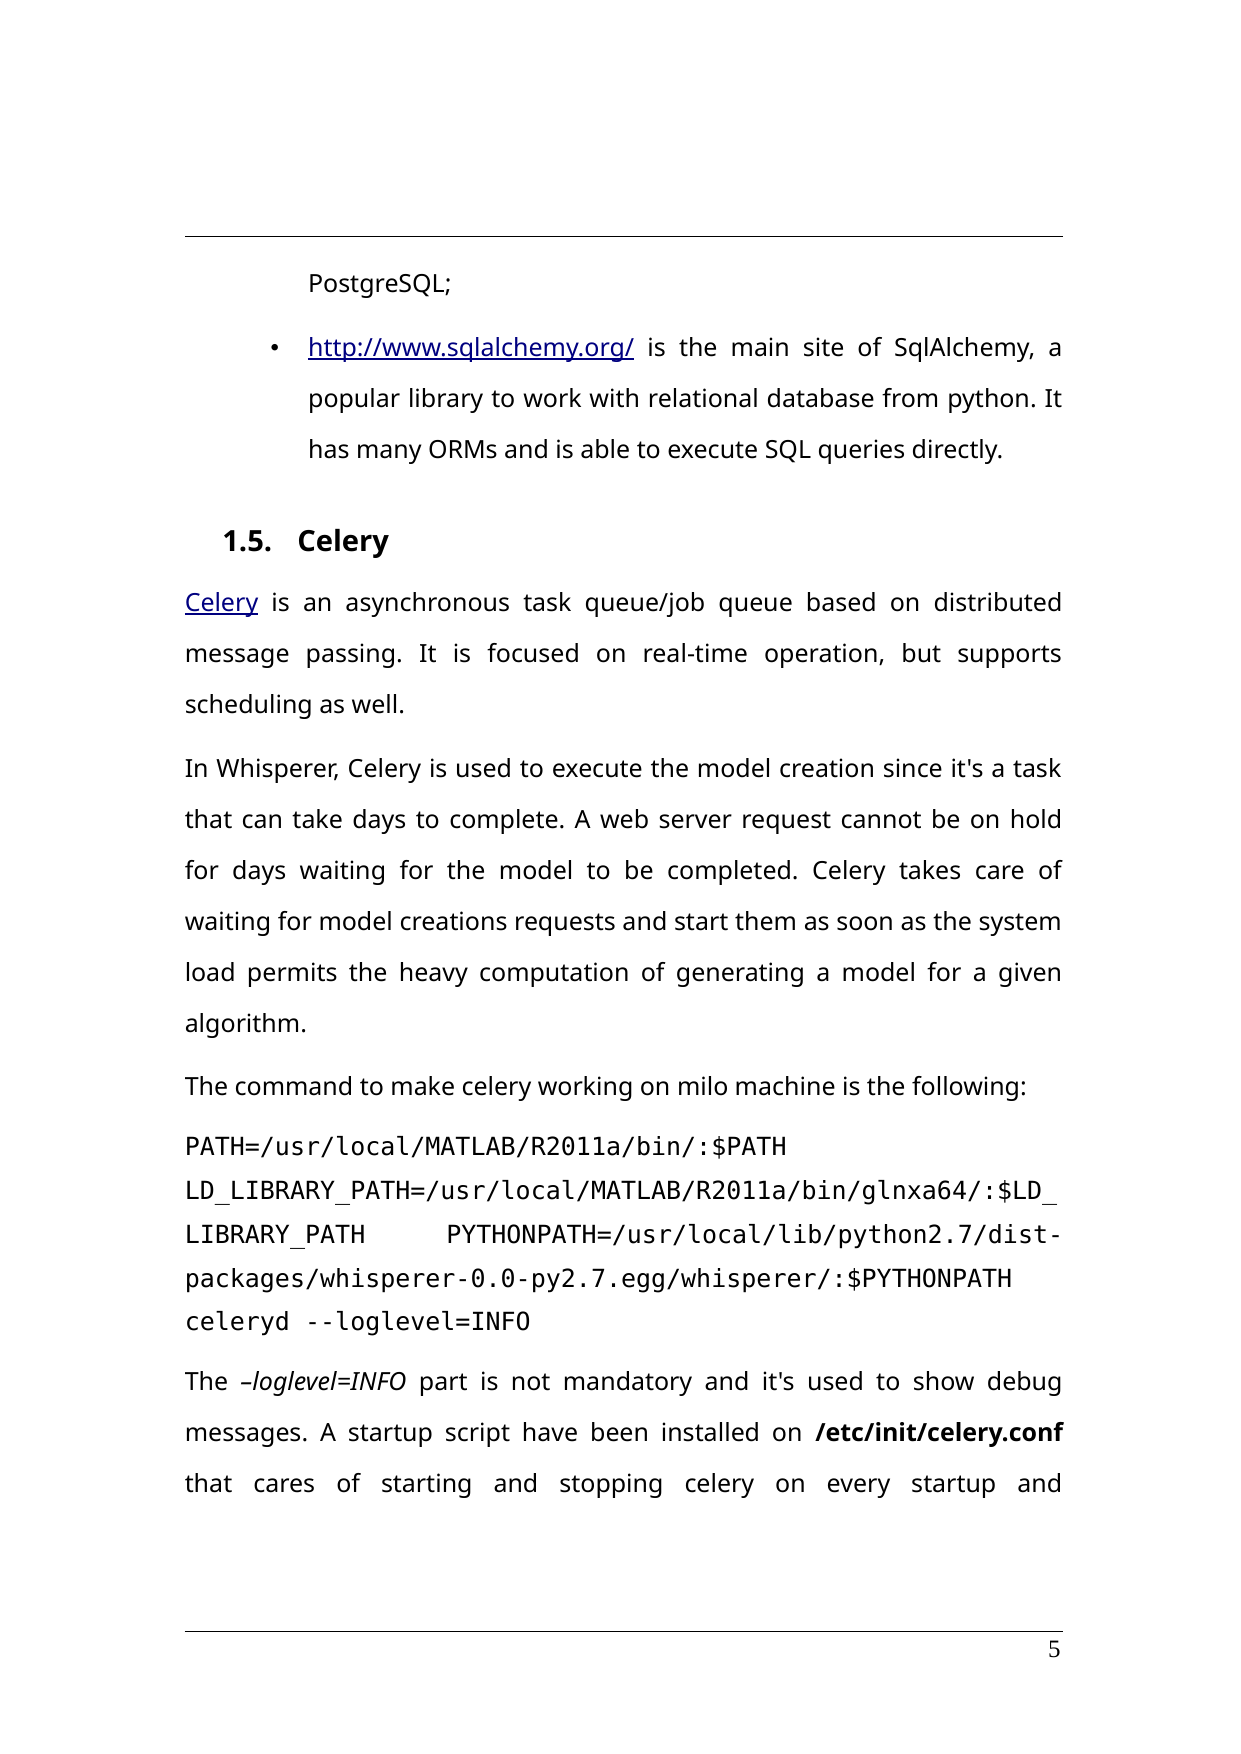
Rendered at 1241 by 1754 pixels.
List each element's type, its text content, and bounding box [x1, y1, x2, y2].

text In Whisperer, Celery is used to execute the model creation since it's a task that can take days to complete. A web server request cannot be on hold for days waiting for the model to be completed. Celery takes care of waiting for model creations requests and start them as soon as the system load permits the heavy computation of generating a model for a given algorithm. [184, 750, 1063, 1039]
text PATH=/usr/local/MATLAB/R2011a/bin/:$PATH LD_LIBRARY_PATH=/usr/local/MATLAB/R2011a/bin/glnxa64/:$LD_LIBRARY_PATH PYTHONPATH=/usr/local/lib/python2.7/dist-packages/whisperer-0.0-py2.7.egg/whisperer/:$PYTHONPATH celeryd --loglevel=INFO [184, 1133, 1063, 1337]
subtitle Celery [222, 520, 1063, 560]
list PostgreSQL; [270, 266, 1063, 300]
text The –loglevel=INFO part is not mandatory and it's used to show debug messages. A startup script have been installed on /etc/init/celery.conf that cares of starting and stopping celery on every startup and [184, 1364, 1063, 1500]
text Celery is an asynchronous task queue/job queue based on distributed message passing. It is focused on real-time operation, but supports scheduling as well. [184, 585, 1063, 721]
list http://www.sqlalchemy.org/ is the main site of SqlAlchemy, a popular library to work with relational database from python. It has many ORMs and is able to execute SQL queries directly. [270, 329, 1063, 466]
text The command to make celery working on milo machine is the following: [184, 1069, 1063, 1103]
